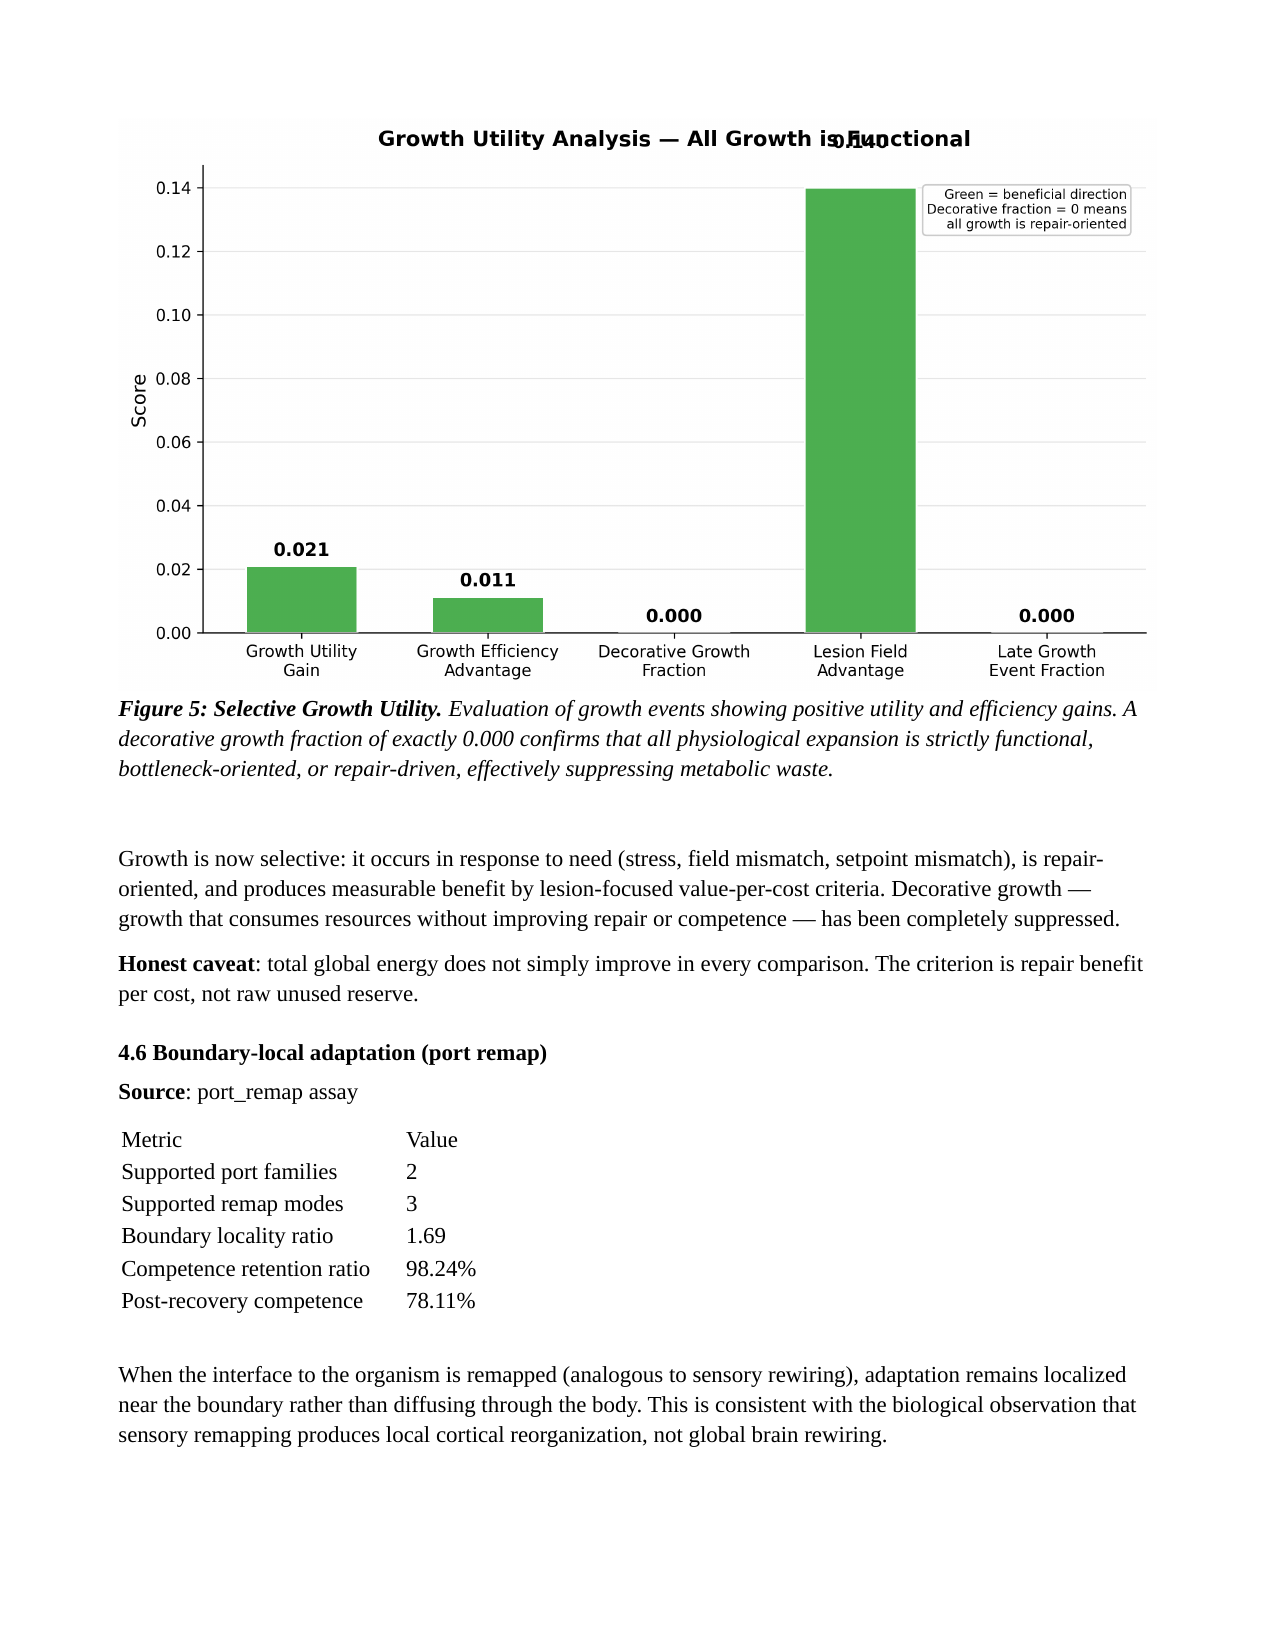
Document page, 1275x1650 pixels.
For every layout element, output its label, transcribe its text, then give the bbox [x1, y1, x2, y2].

text Figure 5: Selective Growth Utility. Evaluation of growth events showing positive utility and efficiency gains. A decorative growth fraction of exactly 0.000 confirms that all physiological expansion is strictly functional, bottleneck-oriented, or repair-driven, effectively suppressing metabolic waste. [118, 691, 1157, 781]
table_cell Competence retention ratio [118, 1252, 403, 1284]
table_cell 2 [403, 1155, 496, 1187]
table_cell Supported port families [118, 1155, 403, 1187]
text Honest caveat: total global energy does not simply improve in every comparison. The criterion is repair benefit per cost, not raw unused reserve. [118, 950, 1157, 1006]
subtitle 4.6 Boundary-local adaptation (port remap) [118, 1039, 1157, 1066]
text Source: port_remap assay [118, 1078, 1157, 1105]
table_header Value [403, 1123, 496, 1155]
text When the interface to the organism is remapped (analogous to sensory rewiring), adaptation remains localized near the boundary rather than diffusing through the body. This is consistent with the biological observation that sensory remapping produces local cortical reorganization, not global brain rewiring. [118, 1361, 1157, 1448]
table_cell Post-recovery competence [118, 1284, 403, 1316]
picture [118, 118, 1157, 691]
text Growth is now selective: it occurs in response to need (stress, field mismatch, setpoint mismatch), is repair-oriented, and produces measurable benefit by lesion-focused value-per-cost criteria. Decorative growth — growth that consumes resources without improving repair or competence — has been completely suppressed. [118, 845, 1157, 931]
table_cell Supported remap modes [118, 1188, 403, 1220]
table_cell 98.24% [403, 1252, 496, 1284]
table_header Metric [118, 1123, 403, 1155]
table_cell 78.11% [403, 1284, 496, 1316]
table_cell 1.69 [403, 1220, 496, 1252]
table_cell 3 [403, 1188, 496, 1220]
table_cell Boundary locality ratio [118, 1220, 403, 1252]
